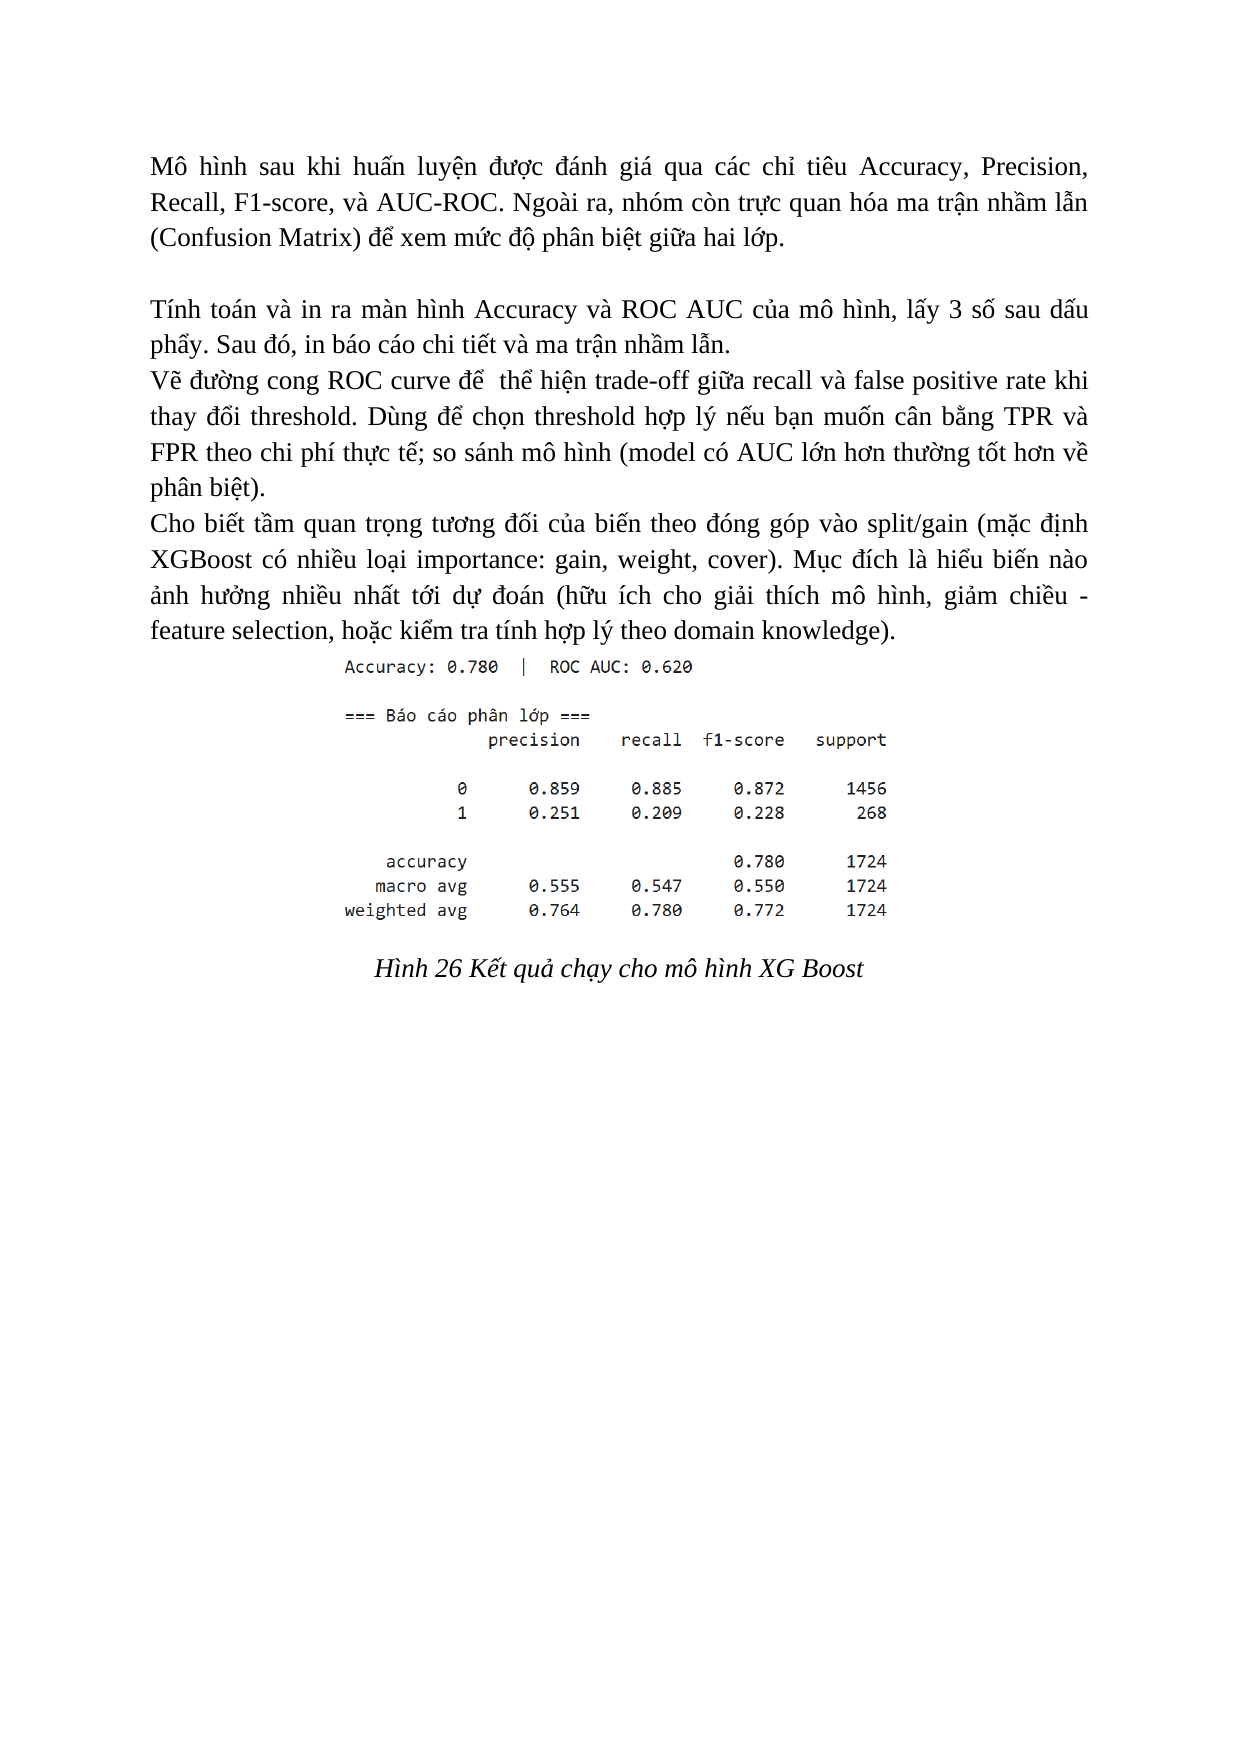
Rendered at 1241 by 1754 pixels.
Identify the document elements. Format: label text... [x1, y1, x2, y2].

text Tính toán và in ra màn hình Accuracy và ROC AUC của mô hình, lấy 3 số sau dấu phẩy. Sau đó, in báo cáo chi tiết và ma trận nhầm lẫn. [150, 293, 1090, 360]
text Hình 26 Kết quả chạy cho mô hình XG Boost [150, 952, 1090, 983]
text Mô hình sau khi huấn luyện được đánh giá qua các chỉ tiêu Accuracy, Precision, Recall, F1-score, và AUC-ROC. Ngoài ra, nhóm còn trực quan hóa ma trận nhầm lẫn (Confusion Matrix) để xem mức độ phân biệt giữa hai lớp. [150, 150, 1090, 253]
text Vẽ đường cong ROC curve để thể hiện trade-off giữa recall và false positive rate khi thay đổi threshold. Dùng để chọn threshold hợp lý nếu bạn muốn cân bằng TPR và FPR theo chi phí thực tế; so sánh mô hình (model có AUC lớn hơn thường tốt hơn về phân biệt). [150, 364, 1090, 503]
text Cho biết tầm quan trọng tương đối của biến theo đóng góp vào split/gain (mặc định XGBoost có nhiều loại importance: gain, weight, cover). Mục đích là hiểu biến nào ảnh hưởng nhiều nhất tới dự đoán (hữu ích cho giải thích mô hình, giảm chiều - feature selection, hoặc kiểm tra tính hợp lý theo domain knowledge). [150, 507, 1090, 646]
